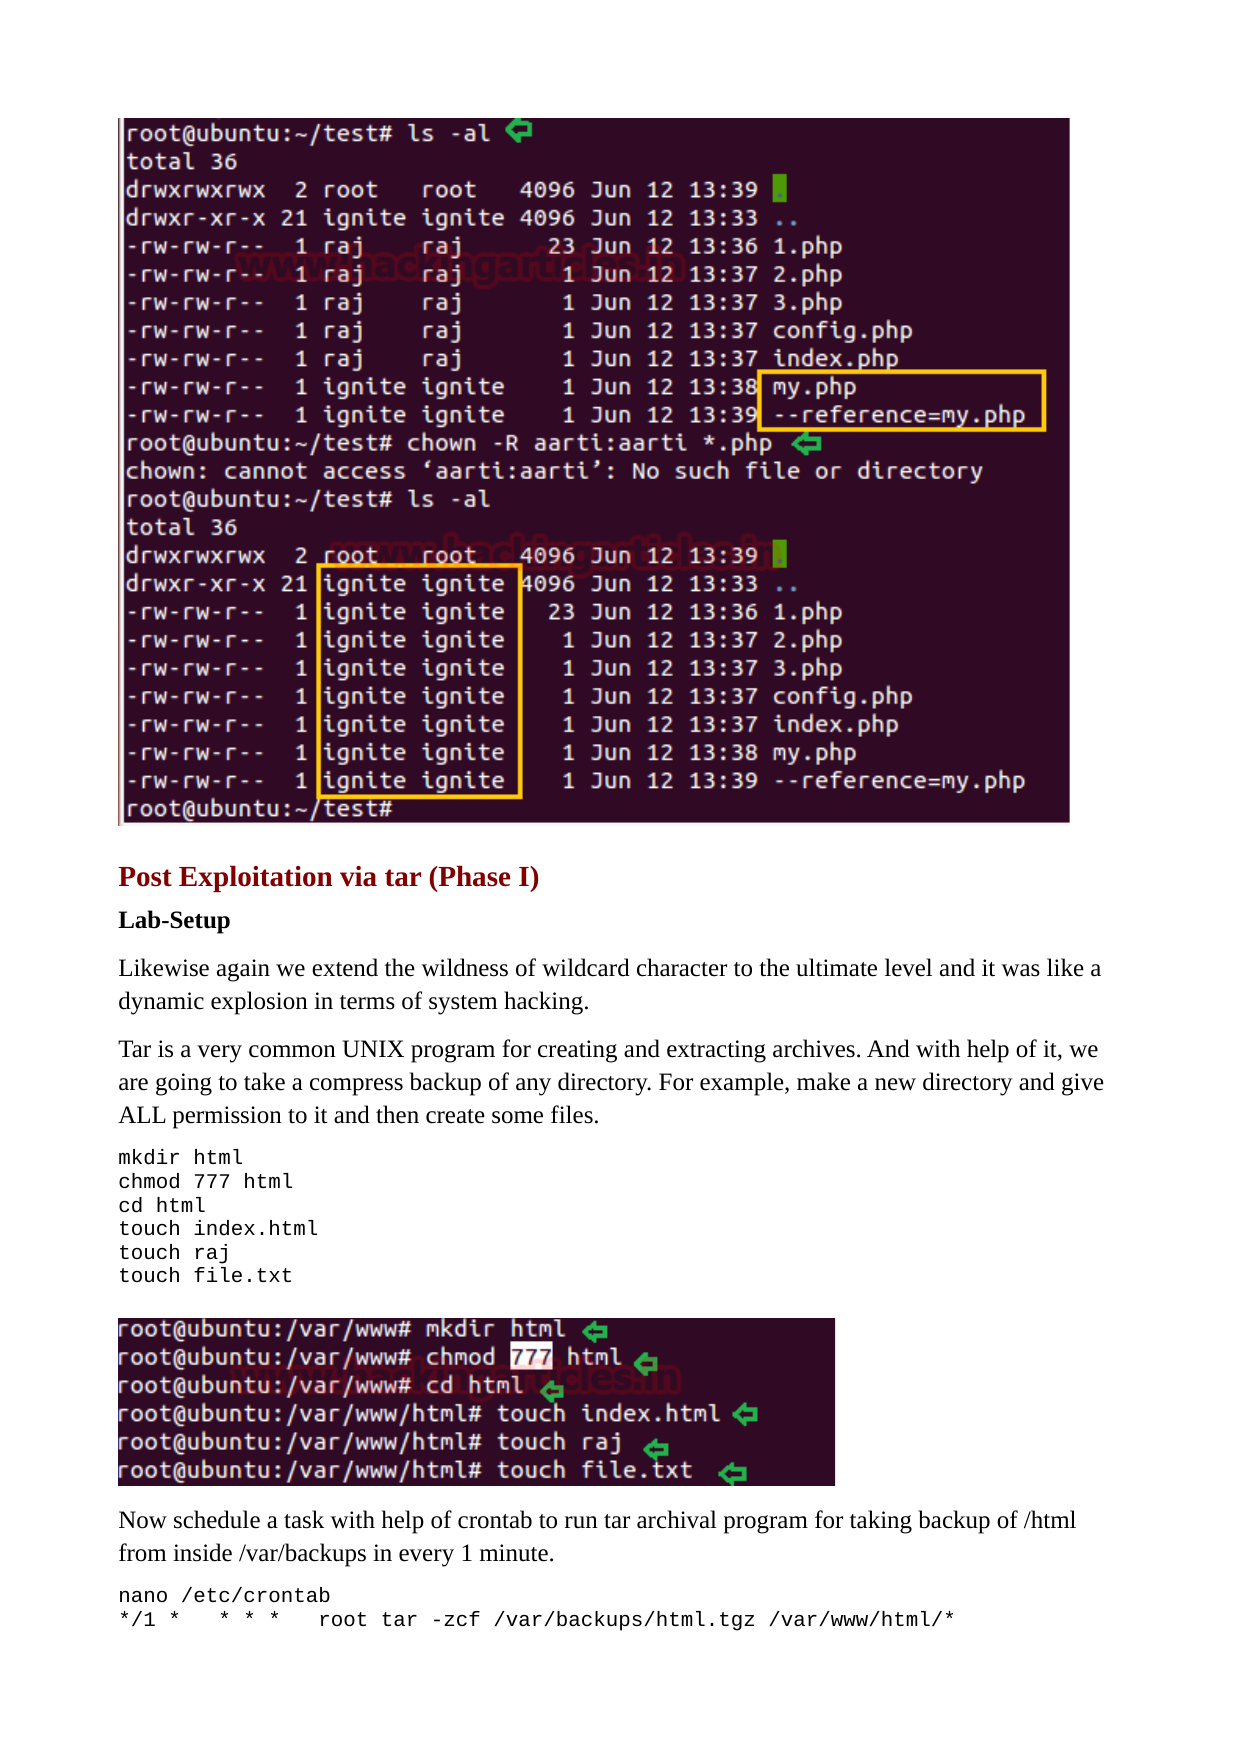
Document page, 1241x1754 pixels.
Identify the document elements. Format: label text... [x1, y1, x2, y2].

text touch index.html [118, 1218, 1122, 1242]
text Tar is a very common UNIX program for creating and extracting archives. And with help of it, we are going to take a compress backup of any directory. For example, make a new directory and give ALL permission to it and then create some files. [118, 1034, 1122, 1128]
text touch raj [118, 1242, 1122, 1266]
text Likewise again we extend the wildness of wildcard character to the ultimate level and it was like a dynamic explosion in terms of system hacking. [118, 953, 1122, 1015]
subtitle Post Exploitation via tar (Phase I) [118, 859, 1122, 893]
picture [118, 1318, 836, 1486]
text chmod 777 html [118, 1171, 1122, 1194]
text nano /etc/crontab [118, 1585, 1122, 1609]
text Lab-Setup [118, 905, 1122, 934]
picture [118, 118, 1070, 826]
text touch file.txt [118, 1266, 1122, 1289]
text */1 * * * * root tar -zcf /var/backups/html.tgz /var/www/html/* [118, 1609, 1122, 1633]
text Now schedule a task with help of crontab to run tar archival program for taking backup of /html from inside /var/backups in every 1 minute. [118, 1505, 1122, 1566]
text mkdir html [118, 1147, 1122, 1171]
text cd html [118, 1194, 1122, 1218]
